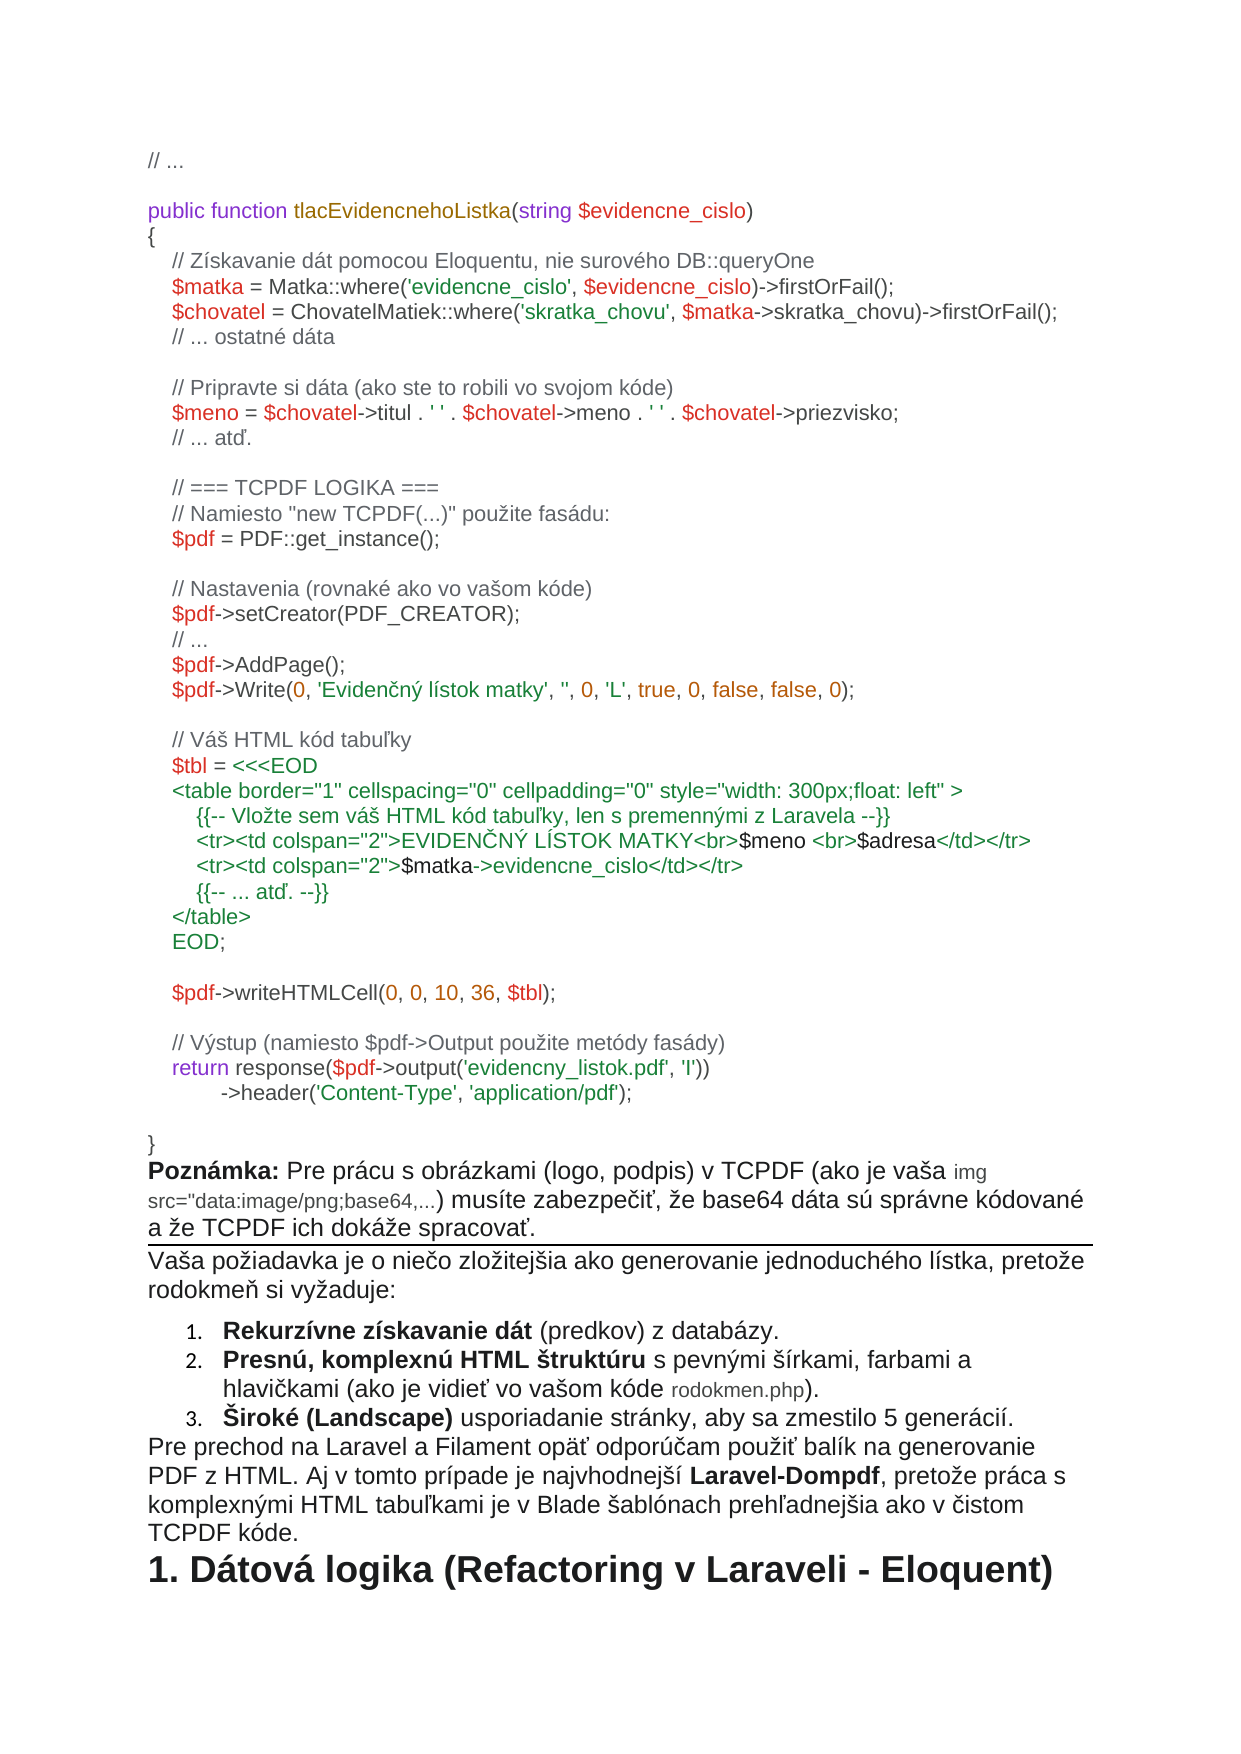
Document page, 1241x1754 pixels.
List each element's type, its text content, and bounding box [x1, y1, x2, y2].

text $tbl = <<<EOD [148, 753, 1093, 778]
text {{-- Vložte sem váš HTML kód tabuľky, len s premennými z Laravela --}} [148, 803, 1093, 828]
text return response($pdf->output('evidencny_listok.pdf', 'I')) [148, 1055, 1093, 1080]
text <tr><td colspan="2">EVIDENČNÝ LÍSTOK MATKY<br>$meno <br>$adresa</td></tr> [148, 828, 1093, 853]
text EOD; [148, 929, 1093, 954]
text // Výstup (namiesto $pdf->Output použite metódy fasády) [148, 1030, 1093, 1055]
text $pdf->writeHTMLCell(0, 0, 10, 36, $tbl); [148, 979, 1093, 1005]
text // ... [148, 627, 1093, 652]
text // ... atď. [148, 425, 1093, 450]
text Pre prechod na Laravel a Filament opäť odporúčam použiť balík na generovanie PDF z HTML. Aj v tomto prípade je najvhodnejší Laravel-Dompdf, pretože práca s komplexnými HTML tabuľkami je v Blade šablónach prehľadnejšia ako v čistom TCPDF kóde. [148, 1432, 1093, 1547]
text {{-- ... atď. --}} [148, 879, 1093, 904]
list Široké (Landscape) usporiadanie stránky, aby sa zmestilo 5 generácií. [185, 1403, 1093, 1432]
text $meno = $chovatel->titul . ' ' . $chovatel->meno . ' ' . $chovatel->priezvisko; [148, 400, 1093, 425]
text <tr><td colspan="2">$matka->evidencne_cislo</td></tr> [148, 853, 1093, 879]
text // ... ostatné dáta [148, 324, 1093, 349]
text </table> [148, 904, 1093, 929]
list Rekurzívne získavanie dát (predkov) z databázy. [185, 1316, 1093, 1345]
text $pdf->setCreator(PDF_CREATOR); [148, 601, 1093, 627]
text $pdf = PDF::get_instance(); [148, 526, 1093, 551]
text // === TCPDF LOGIKA === [148, 475, 1093, 501]
list Presnú, komplexnú HTML štruktúru s pevnými šírkami, farbami a hlavičkami (ako je vidieť vo vašom kóde rodokmen.php). [185, 1345, 1093, 1403]
text // ... [148, 148, 1093, 173]
text $pdf->Write(0, 'Evidenčný lístok matky', '', 0, 'L', true, 0, false, false, 0); [148, 677, 1093, 702]
text $matka = Matka::where('evidencne_cislo', $evidencne_cislo)->firstOrFail(); [148, 274, 1093, 299]
text // Nastavenia (rovnaké ako vo vašom kóde) [148, 576, 1093, 601]
text Poznámka: Pre prácu s obrázkami (logo, podpis) v TCPDF (ako je vaša img src="data:image/png;base64,...) musíte zabezpečiť, že base64 dáta sú správne kódované a že TCPDF ich dokáže spracovať. [148, 1156, 1093, 1244]
text // Získavanie dát pomocou Eloquentu, nie surového DB::queryOne [148, 248, 1093, 274]
text <table border="1" cellspacing="0" cellpadding="0" style="width: 300px;float: left" > [148, 778, 1093, 803]
text $chovatel = ChovatelMatiek::where('skratka_chovu', $matka->skratka_chovu)->firstOrFail(); [148, 299, 1093, 324]
text $pdf->AddPage(); [148, 652, 1093, 677]
subtitle 1. Dátová logika (Refactoring v Laraveli - Eloquent) [148, 1547, 1093, 1590]
text public function tlacEvidencnehoListka(string $evidencne_cislo) [148, 198, 1093, 223]
text // Namiesto "new TCPDF(...)" použite fasádu: [148, 501, 1093, 526]
text { [148, 223, 1093, 248]
text // Pripravte si dáta (ako ste to robili vo svojom kóde) [148, 374, 1093, 400]
text } [148, 1131, 1093, 1156]
text Vaša požiadavka je o niečo zložitejšia ako generovanie jednoduchého lístka, pretože rodokmeň si vyžaduje: [148, 1246, 1093, 1303]
text ->header('Content-Type', 'application/pdf'); [148, 1080, 1093, 1106]
text // Váš HTML kód tabuľky [148, 727, 1093, 753]
